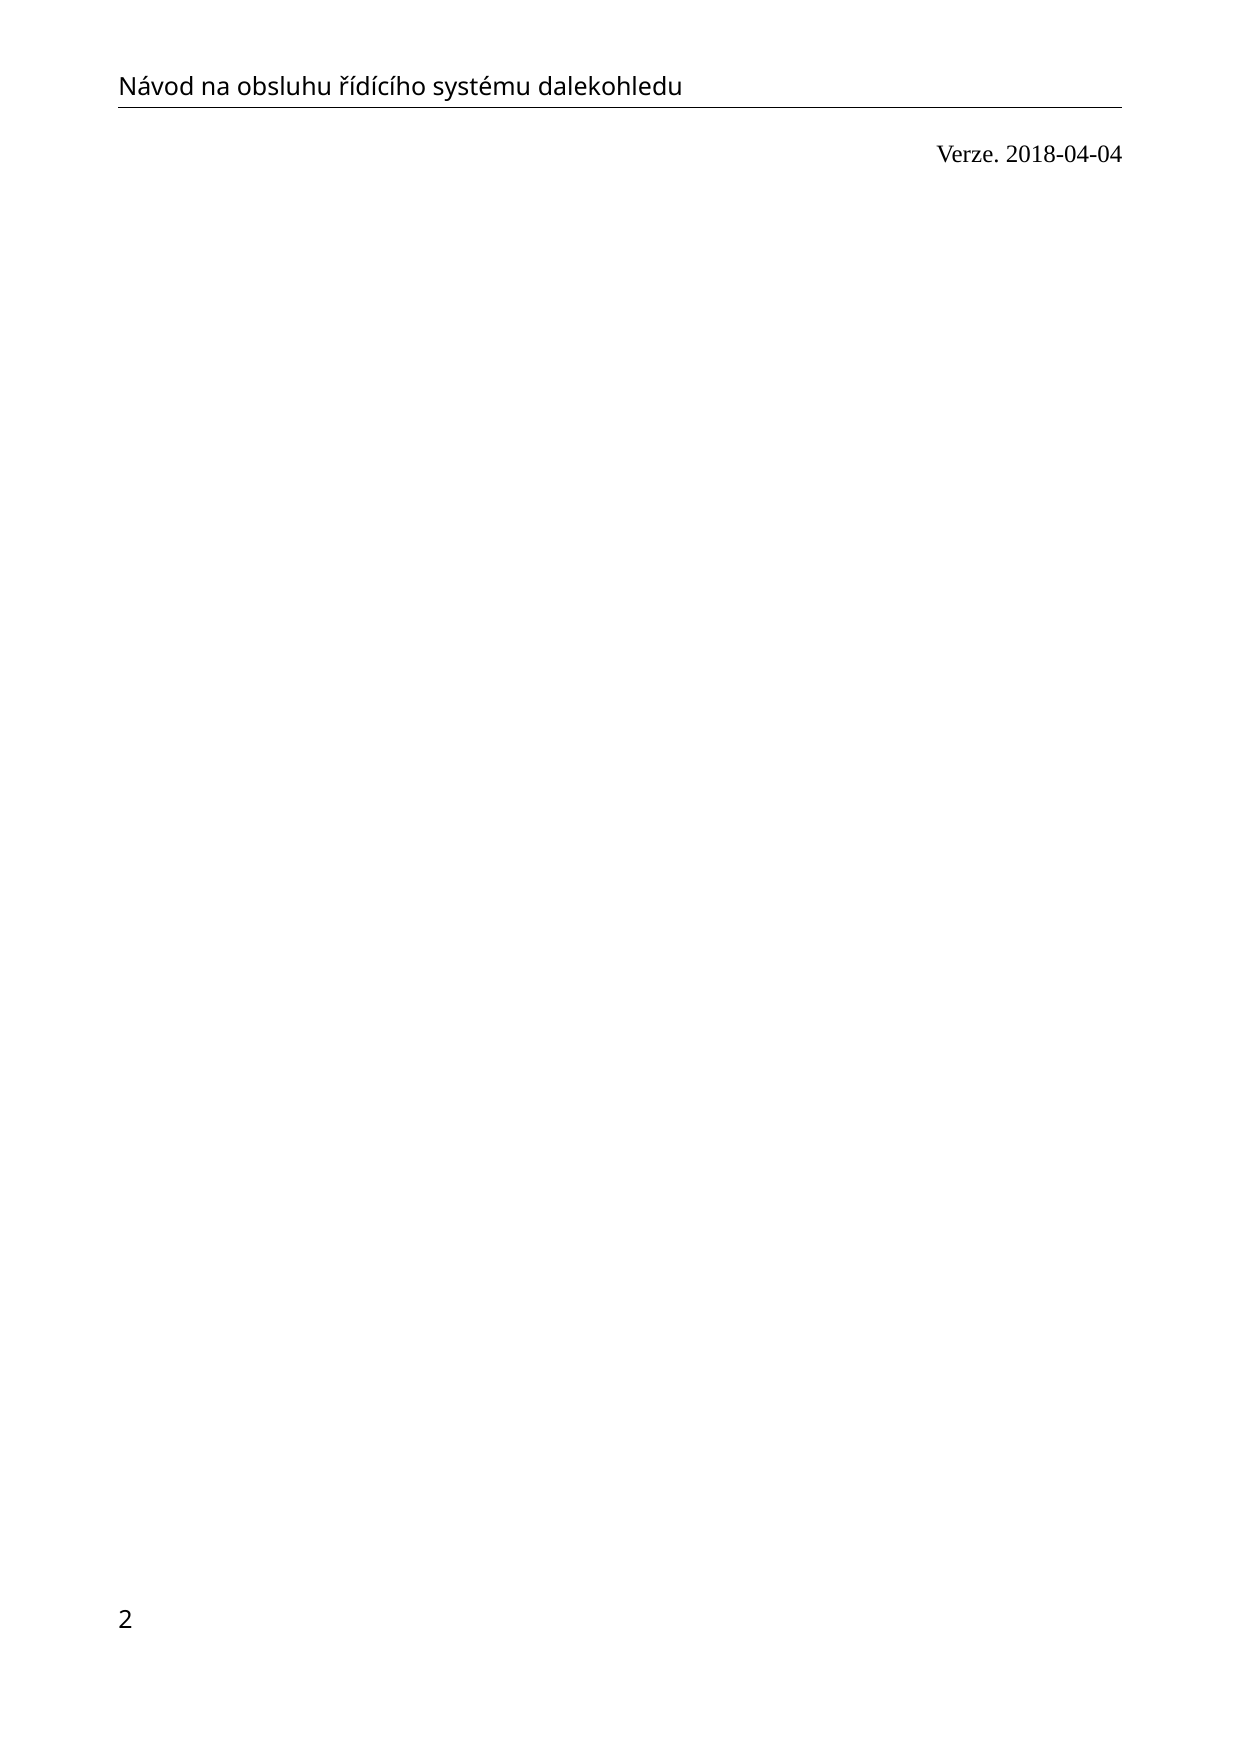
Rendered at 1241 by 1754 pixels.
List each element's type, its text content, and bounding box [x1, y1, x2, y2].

text Verze. 2018-04-04 [118, 139, 1122, 168]
